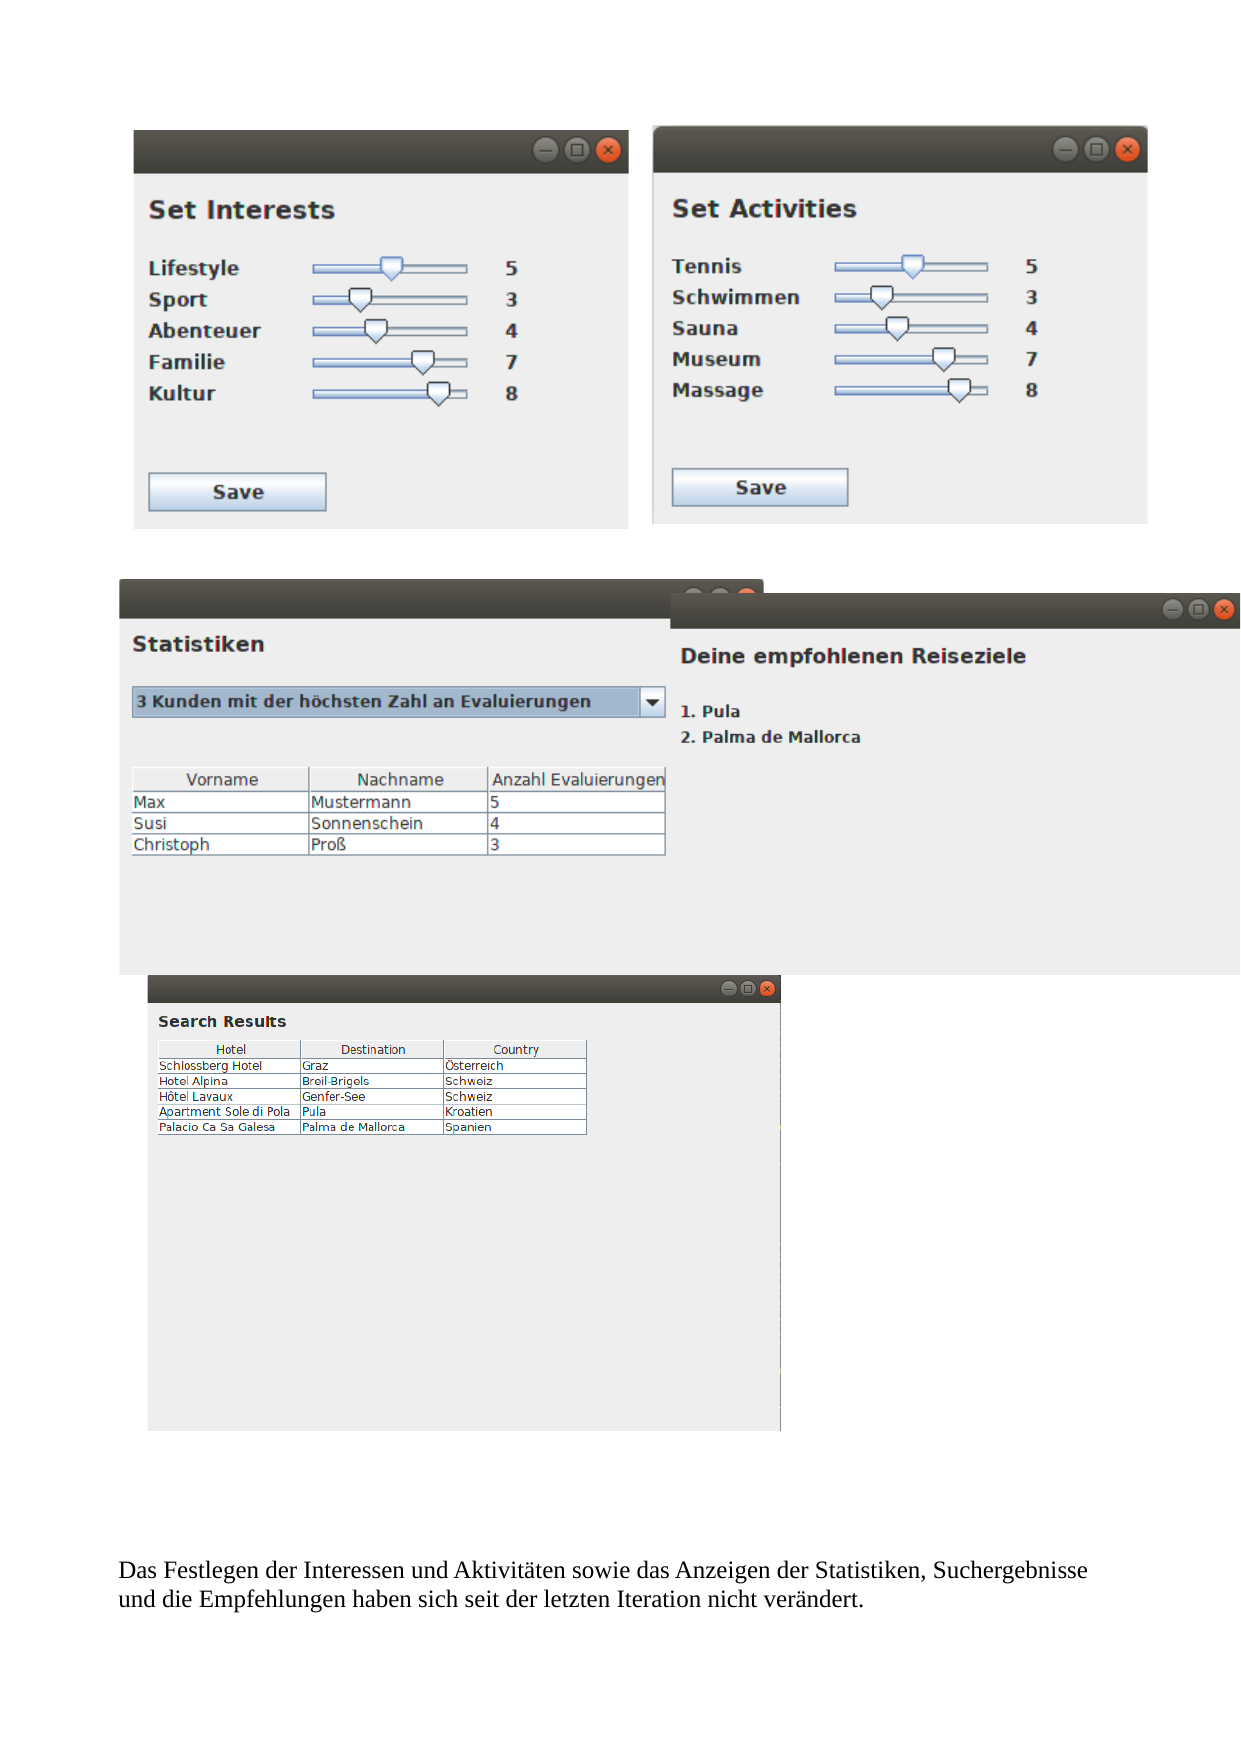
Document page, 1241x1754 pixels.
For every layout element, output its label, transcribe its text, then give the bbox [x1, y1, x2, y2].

text Das Festlegen der Interessen und Aktivitäten sowie das Anzeigen der Statistiken, Suchergebnisse und die Empfehlungen haben sich seit der letzten Iteration nicht verändert. [118, 1556, 1122, 1613]
picture [133, 130, 629, 529]
picture [652, 125, 1148, 524]
picture [119, 579, 1241, 1431]
